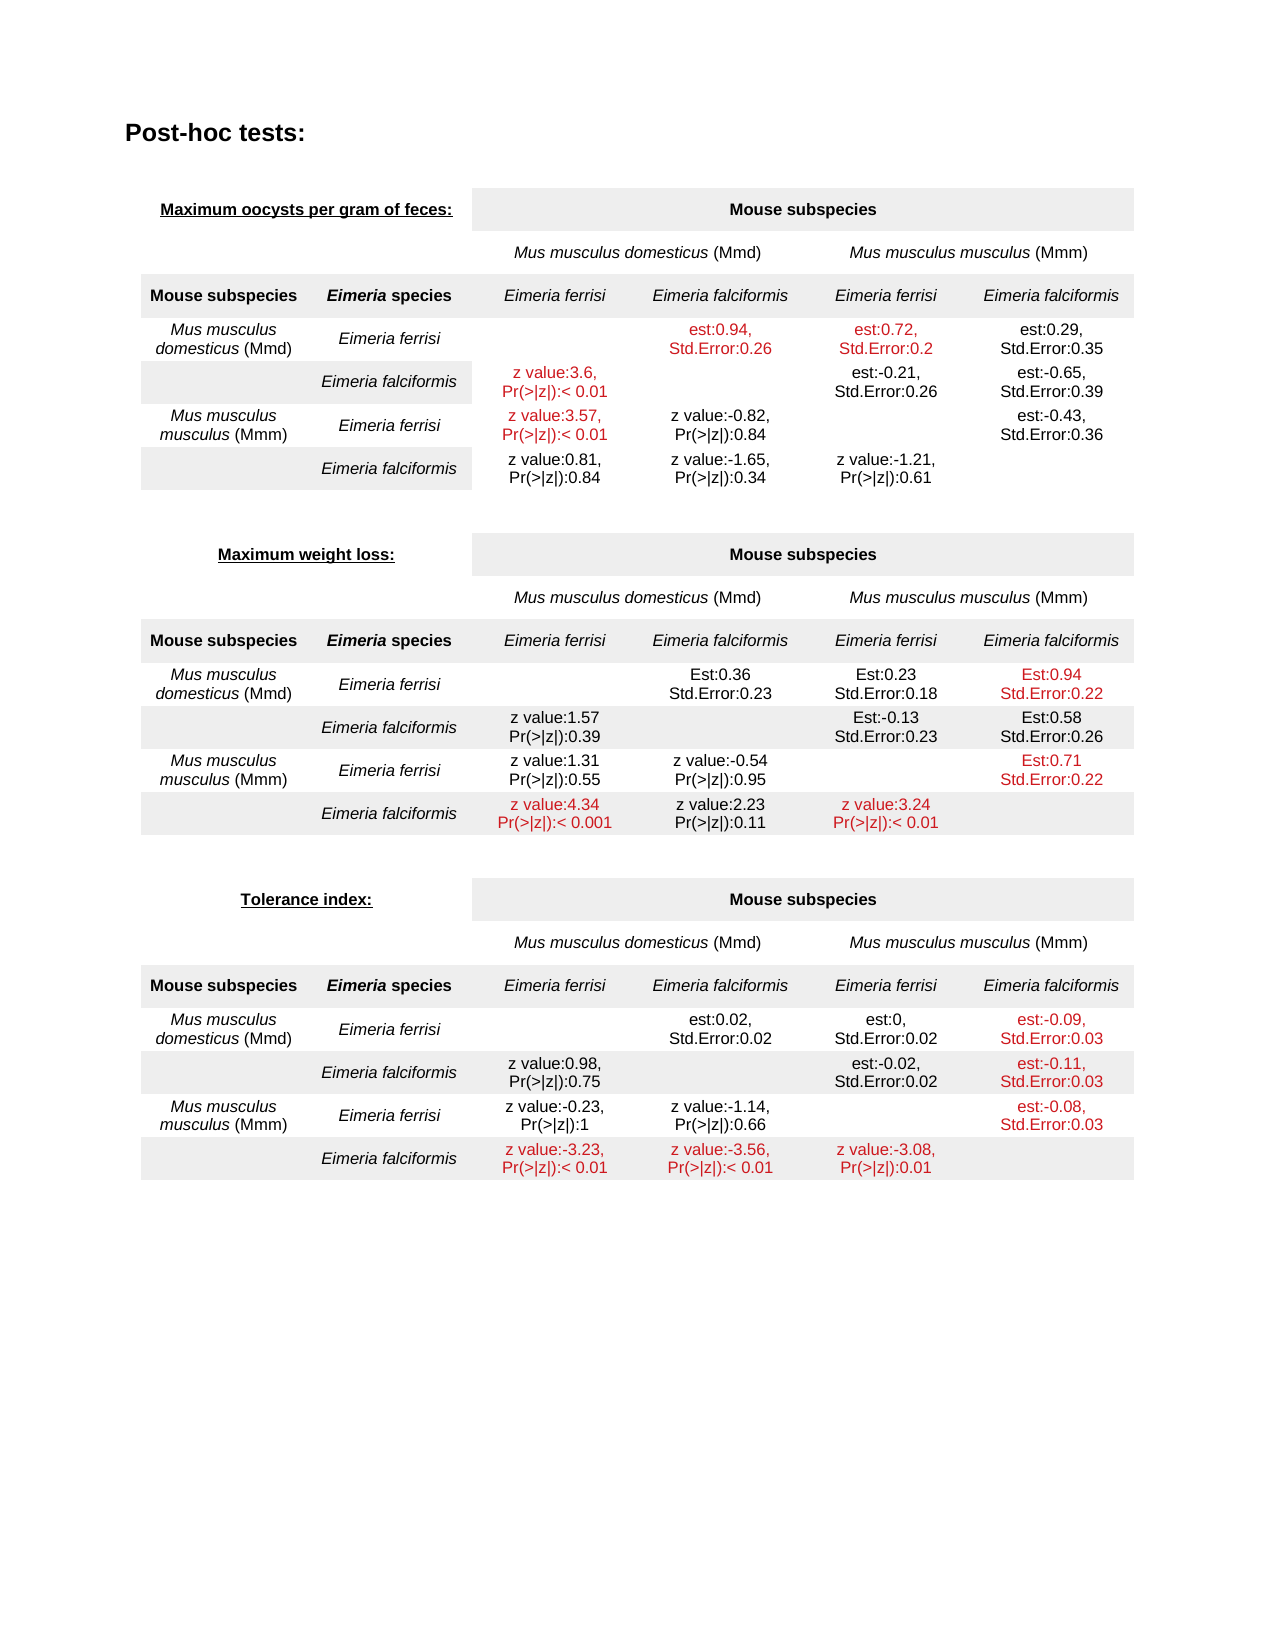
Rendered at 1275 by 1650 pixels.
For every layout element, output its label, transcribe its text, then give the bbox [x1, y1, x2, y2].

text Post-hoc tests: [118, 118, 1157, 147]
